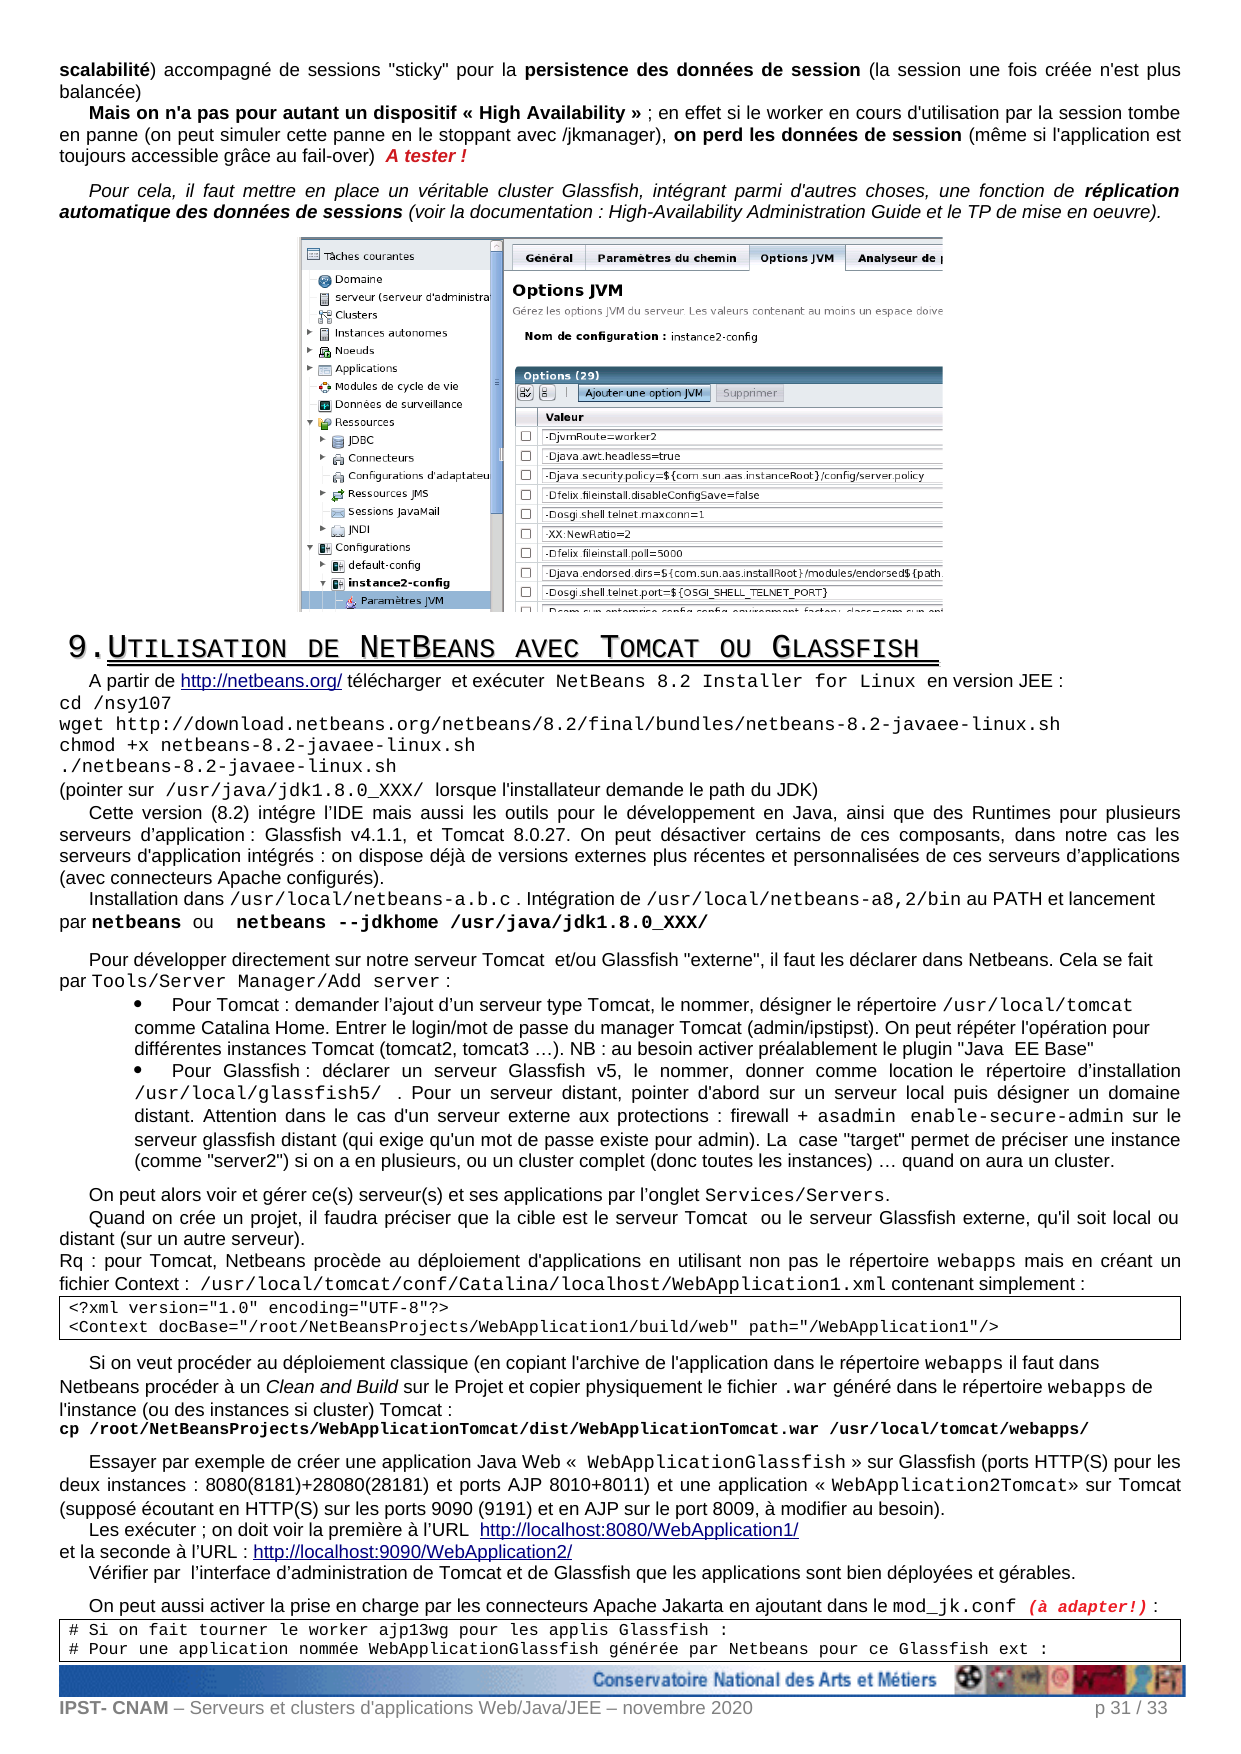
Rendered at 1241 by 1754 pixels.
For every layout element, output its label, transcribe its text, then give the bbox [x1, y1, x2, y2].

text Les exécuter ; on doit voir la première à l’URL http://localhost:8080/WebApplication1/ [59, 1519, 1181, 1540]
text cp /root/NetBeansProjects/WebApplicationTomcat/dist/WebApplicationTomcat.war /usr/local/tomcat/webapps/ [59, 1420, 1181, 1439]
text Pour développer directement sur notre serveur Tomcat et/ou Glassfish "externe", il faut les déclarer dans Netbeans. Cela se fait par Tools/Server Manager/Add server : [59, 949, 1181, 993]
text wget http://download.netbeans.org/netbeans/8.2/final/bundles/netbeans-8.2-javaee-linux.sh [59, 715, 1181, 736]
text Si on veut procéder au déploiement classique (en copiant l'archive de l'application dans le répertoire webapps il faut dans Netbeans procéder à un Clean and Build sur le Projet et copier physiquement le fichier .war généré dans le répertoire webapps de l'instance (ou des instances si cluster) Tomcat : [59, 1352, 1181, 1420]
text chmod +x netbeans-8.2-javaee-linux.sh [59, 736, 1181, 757]
text cd /nsy107 [59, 693, 1181, 715]
text Mais on n'a pas pour autant un dispositif « High Availability » ; en effet si le worker en cours d'utilisation par la session tombe en panne (on peut simuler cette panne en le stoppant avec /jkmanager), on perd les données de session (même si l'application est toujours accessible grâce au fail-over) A tester ! [59, 102, 1181, 167]
text Pour cela, il faut mettre en place un véritable cluster Glassfish, intégrant parmi d'autres choses, une fonction de réplication automatique des données de sessions (voir la documentation : High-Availability Administration Guide et le TP de mise en oeuvre). [59, 179, 1181, 222]
list Pour Glassfish : déclarer un serveur Glassfish v5, le nommer, donner comme location le répertoire d’installation /usr/local/glassfish5/ . Pour un serveur distant, pointer d'abord sur un serveur local puis désigner un domaine distant. Attention dans le cas d'un serveur externe aux protections : firewall + asadmin enable-secure-admin sur le serveur glassfish distant (qui exige qu'un mot de passe existe pour admin). La case "target" permet de préciser une instance (comme "server2") si on a en plusieurs, ou un cluster complet (donc toutes les instances) … quand on aura un cluster. [97, 1060, 1181, 1171]
text Quand on crée un projet, il faudra préciser que la cible est le serveur Tomcat ou le serveur Glassfish externe, qu'il soit local ou distant (sur un autre serveur). [59, 1207, 1181, 1250]
text Essayer par exemple de créer une application Java Web « WebApplicationGlassfish » sur Glassfish (ports HTTP(S) pour les deux instances : 8080(8181)+28080(28181) et ports AJP 8010+8011) et une application « WebApplication2Tomcat» sur Tomcat (supposé écoutant en HTTP(S) sur les ports 9090 (9191) et en AJP sur le port 8009, à modifier au besoin). [59, 1451, 1181, 1519]
text <?xml version="1.0" encoding="UTF-8"?> [60, 1297, 1180, 1315]
text On peut aussi activer la prise en charge par les connecteurs Apache Jakarta en ajoutant dans le mod_jk.conf (à adapter!) : [59, 1595, 1181, 1618]
text Cette version (8.2) intégre l’IDE mais aussi les outils pour le développement en Java, ainsi que des Runtimes pour plusieurs serveurs d’application : Glassfish v4.1.1, et Tomcat 8.0.27. On peut désactiver certains de ces composants, dans notre cas les serveurs d'application intégrés : on dispose déjà de versions externes plus récentes et personnalisées de ces serveurs d’applications (avec connecteurs Apache configurés). [59, 802, 1181, 888]
text ./netbeans-8.2-javaee-linux.sh [59, 757, 1181, 778]
text Vérifier par l’interface d’administration de Tomcat et de Glassfish que les applications sont bien déployées et gérables. [59, 1562, 1181, 1583]
text A partir de http://netbeans.org/ télécharger et exécuter NetBeans 8.2 Installer for Linux en version JEE : [59, 668, 1181, 693]
list Pour Tomcat : demander l’ajout d’un serveur type Tomcat, le nommer, désigner le répertoire /usr/local/tomcat comme Catalina Home. Entrer le login/mot de passe du manager Tomcat (admin/ipstipst). On peut répéter l'opération pour différentes instances Tomcat (tomcat2, tomcat3 …). NB : au besoin activer préalablement le plugin "Java EE Base" [97, 993, 1181, 1060]
text scalabilité) accompagné de sessions "sticky" pour la persistence des données de session (la session une fois créée n'est plus balancée) [59, 59, 1181, 102]
text (pointer sur /usr/java/jdk1.8.0_XXX/ lorsque l'installateur demande le path du JDK) [59, 778, 1181, 802]
text On peut alors voir et gérer ce(s) serveur(s) et ses applications par l’onglet Services/Servers. [59, 1183, 1181, 1207]
text Installation dans /usr/local/netbeans-a.b.c . Intégration de /usr/local/netbeans-a8,2/bin au PATH et lancement par netbeans ou netbeans --jdkhome /usr/java/jdk1.8.0_XXX/ [59, 888, 1181, 934]
text et la seconde à l’URL : http://localhost:9090/WebApplication2/ [59, 1540, 1181, 1562]
picture [297, 237, 943, 612]
text # Pour une application nommée WebApplicationGlassfish générée par Netbeans pour ce Glassfish ext : [60, 1637, 1180, 1661]
text # Si on fait tourner le worker ajp13wg pour les applis Glassfish : [60, 1620, 1180, 1637]
text Rq : pour Tomcat, Netbeans procède au déploiement d'applications en utilisant non pas le répertoire webapps mais en créant un fichier Context : /usr/local/tomcat/conf/Catalina/localhost/WebApplication1.xml contenant simplement : [59, 1250, 1181, 1296]
text <Context docBase="/root/NetBeansProjects/WebApplication1/build/web" path="/WebApplication1"/> [60, 1315, 1180, 1339]
subtitle Utilisation de NetBeans avec Tomcat ou Glassfish [67, 630, 1181, 668]
